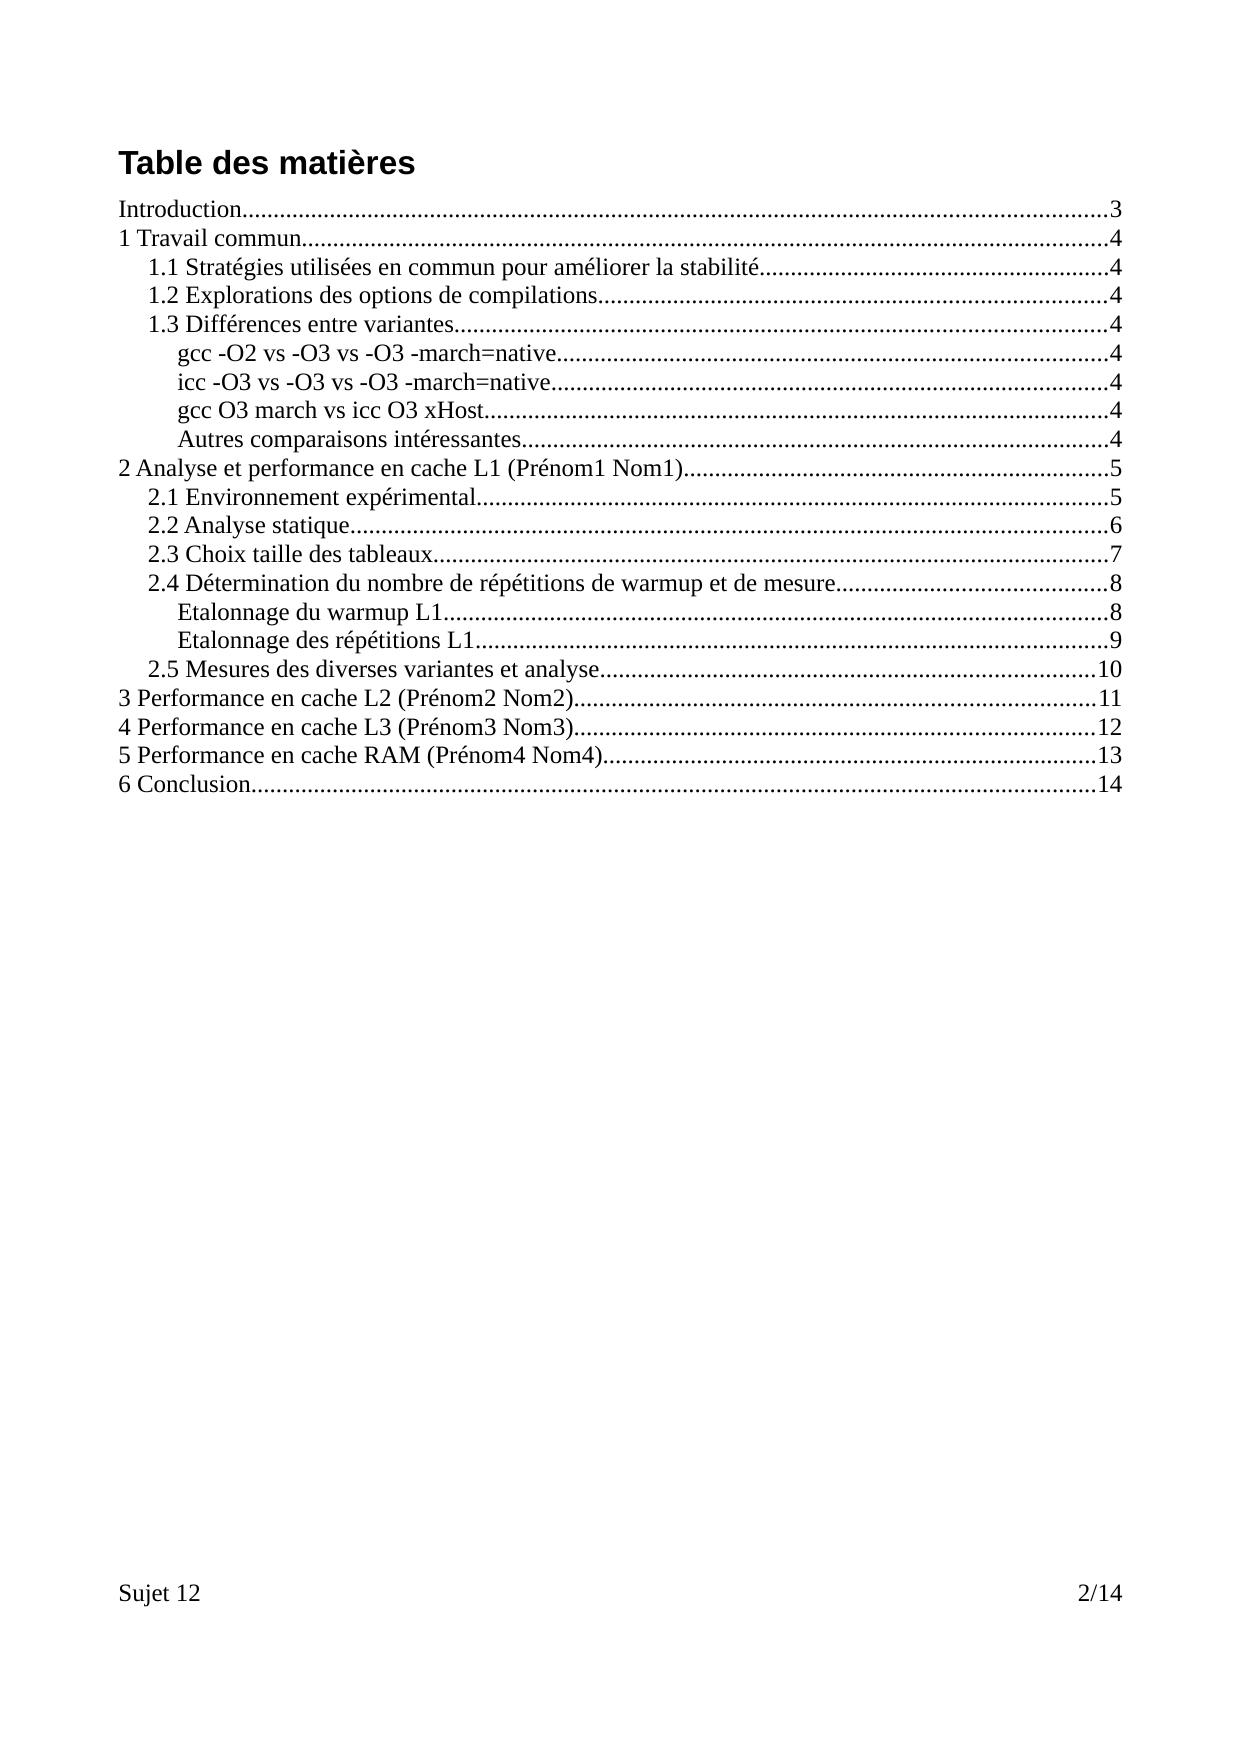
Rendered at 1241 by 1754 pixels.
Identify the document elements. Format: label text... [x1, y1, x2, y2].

text Autres comparaisons intéressantes 4 [177, 424, 1122, 453]
text 3 Performance en cache L2 (Prénom2 Nom2) 11 [118, 683, 1122, 712]
text gcc O3 march vs icc O3 xHost 4 [177, 395, 1122, 424]
text 1.2 Explorations des options de compilations 4 [148, 280, 1122, 309]
text 2.3 Choix taille des tableaux 7 [148, 539, 1122, 568]
text 1.1 Stratégies utilisées en commun pour améliorer la stabilité 4 [148, 252, 1122, 280]
text 4 Performance en cache L3 (Prénom3 Nom3) 12 [118, 712, 1122, 740]
text 1.3 Différences entre variantes 4 [148, 309, 1122, 338]
text 5 Performance en cache RAM (Prénom4 Nom4) 13 [118, 740, 1122, 769]
text 1 Travail commun 4 [118, 223, 1122, 252]
text gcc -O2 vs -O3 vs -O3 -march=native 4 [177, 338, 1122, 367]
text icc -O3 vs -O3 vs -O3 -march=native 4 [177, 367, 1122, 395]
text 6 Conclusion 14 [118, 769, 1122, 798]
text Etalonnage des répétitions L1 9 [177, 625, 1122, 654]
subtitle Table des matières [118, 143, 1122, 182]
text 2.4 Détermination du nombre de répétitions de warmup et de mesure 8 [148, 568, 1122, 597]
text Etalonnage du warmup L1 8 [177, 597, 1122, 625]
text 2.2 Analyse statique 6 [148, 510, 1122, 539]
text 2.1 Environnement expérimental 5 [148, 482, 1122, 510]
text 2.5 Mesures des diverses variantes et analyse 10 [148, 654, 1122, 683]
text Introduction 3 [118, 194, 1122, 223]
text 2 Analyse et performance en cache L1 (Prénom1 Nom1) 5 [118, 453, 1122, 482]
